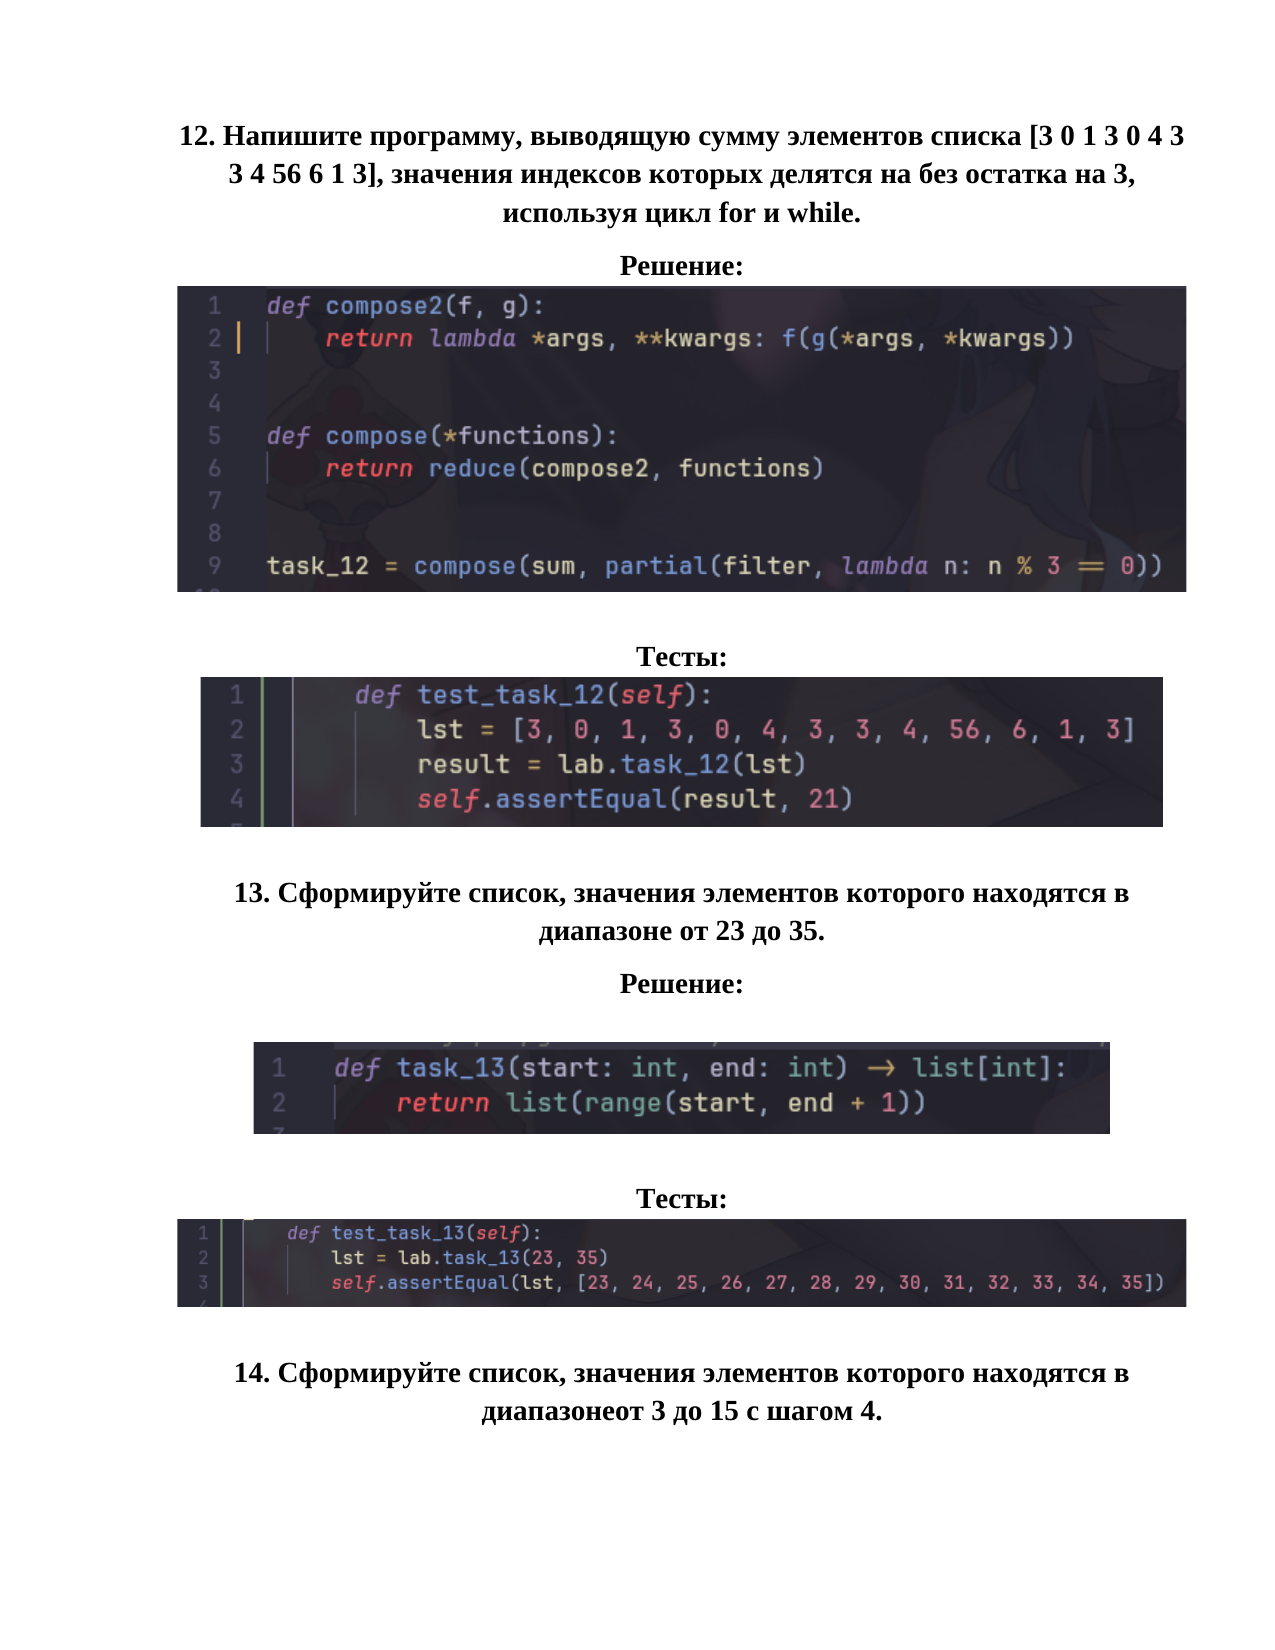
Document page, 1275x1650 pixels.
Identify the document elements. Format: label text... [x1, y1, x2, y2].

text Тесты: [177, 1181, 1186, 1215]
text 14. Сформируйте список, значения элементов которого находятся в диапазонеот 3 до 15 с шагом 4. [177, 1355, 1186, 1427]
text Решение: [177, 248, 1186, 282]
text 12. Напишите программу, выводящую сумму элементов списка [3 0 1 3 0 4 3 3 4 56 6 1 3], значения индексов которых делятся на без остатка на 3, используя цикл for и while. [177, 118, 1186, 229]
picture [177, 286, 1187, 592]
text Решение: [177, 966, 1186, 1000]
picture [200, 677, 1163, 827]
text 13. Сформируйте список, значения элементов которого находятся в диапазоне от 23 до 35. [177, 875, 1186, 947]
picture [177, 1219, 1187, 1307]
picture [253, 1042, 1110, 1134]
text Тесты: [177, 639, 1186, 673]
